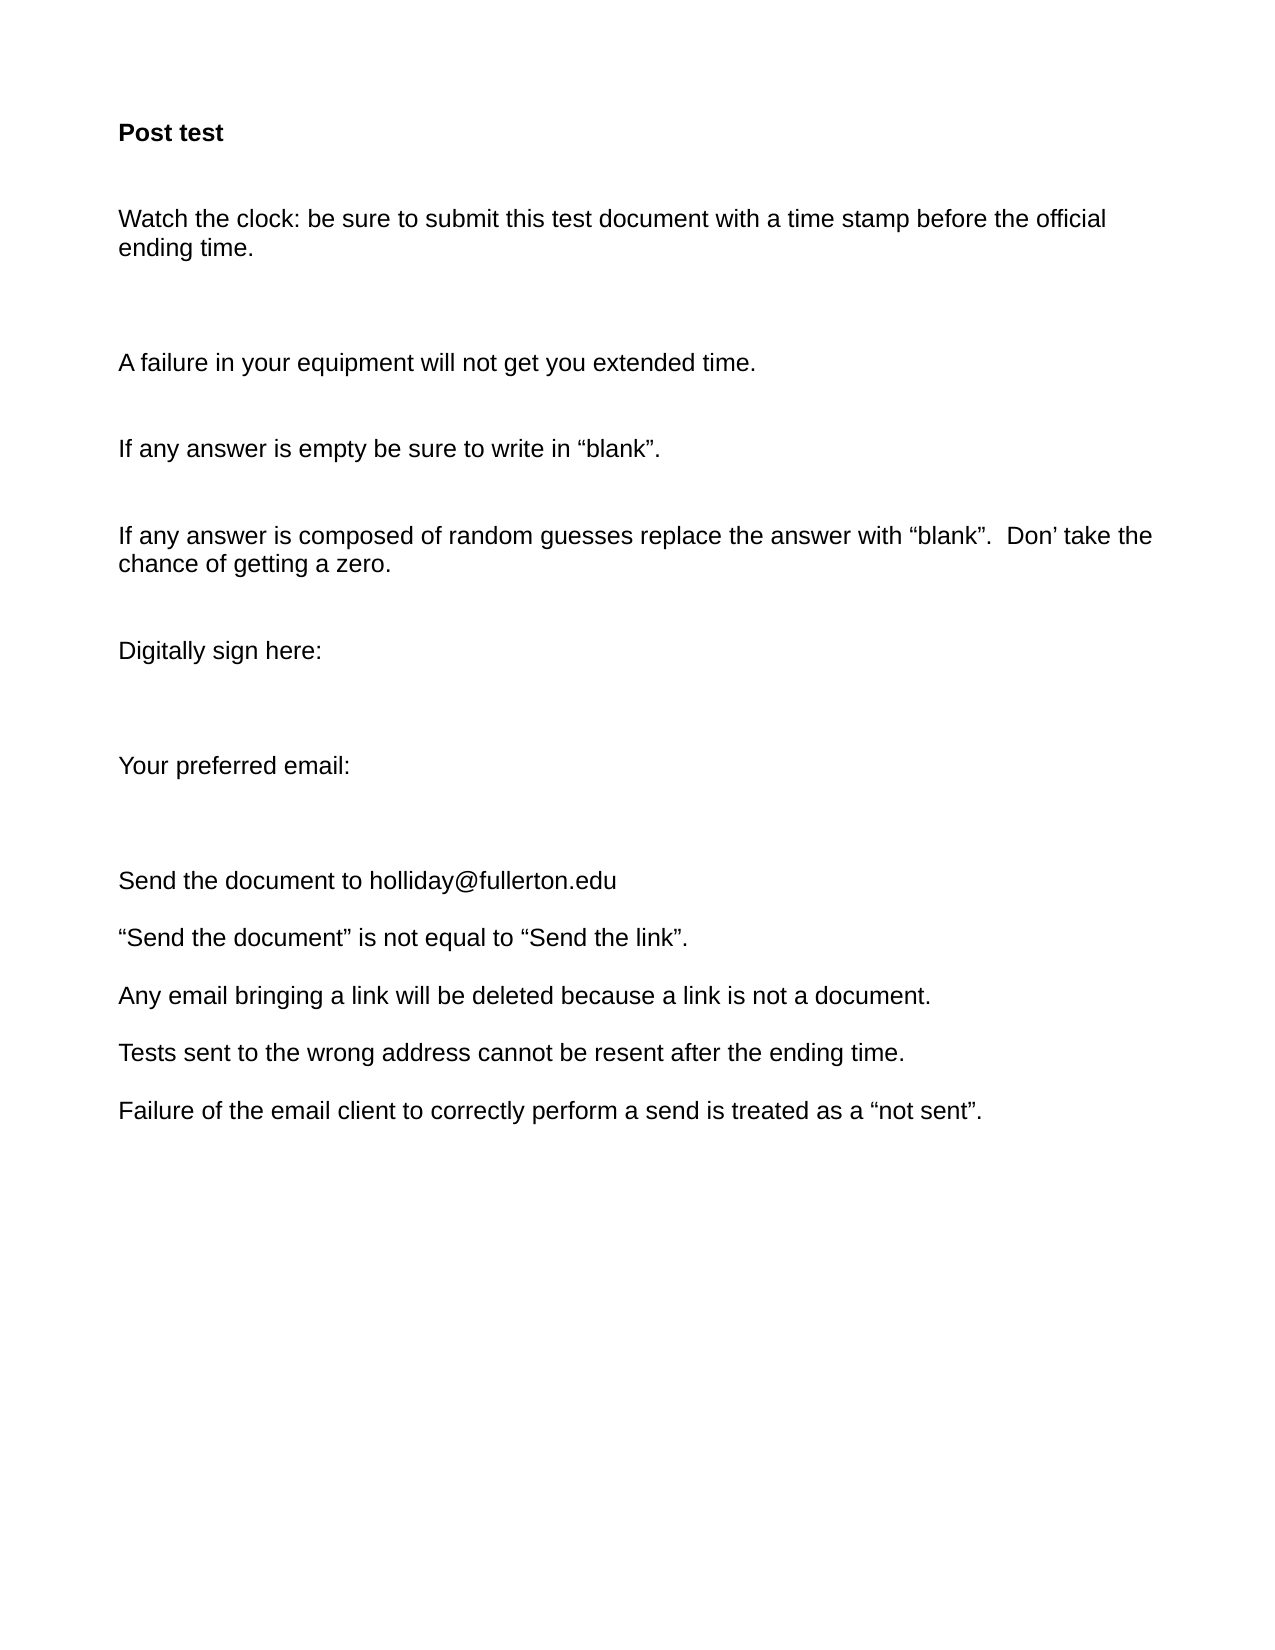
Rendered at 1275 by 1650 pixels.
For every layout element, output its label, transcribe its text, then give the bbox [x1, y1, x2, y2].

text Failure of the email client to correctly perform a send is treated as a “not sent”. [118, 1096, 1157, 1124]
text Digitally sign here: [118, 636, 1157, 664]
text Watch the clock: be sure to submit this test document with a time stamp before the official ending time. [118, 204, 1157, 262]
text Your preferred email: [118, 751, 1157, 779]
text A failure in your equipment will not get you extended time. [118, 348, 1157, 377]
text “Send the document” is not equal to “Send the link”. [118, 923, 1157, 952]
text If any answer is empty be sure to write in “blank”. [118, 434, 1157, 463]
text Send the document to holliday@fullerton.edu [118, 866, 1157, 894]
text Any email bringing a link will be deleted because a link is not a document. [118, 981, 1157, 1009]
text Post test [118, 118, 1157, 147]
text Tests sent to the wrong address cannot be resent after the ending time. [118, 1038, 1157, 1067]
text If any answer is composed of random guesses replace the answer with “blank”. Don’ take the chance of getting a zero. [118, 521, 1157, 578]
